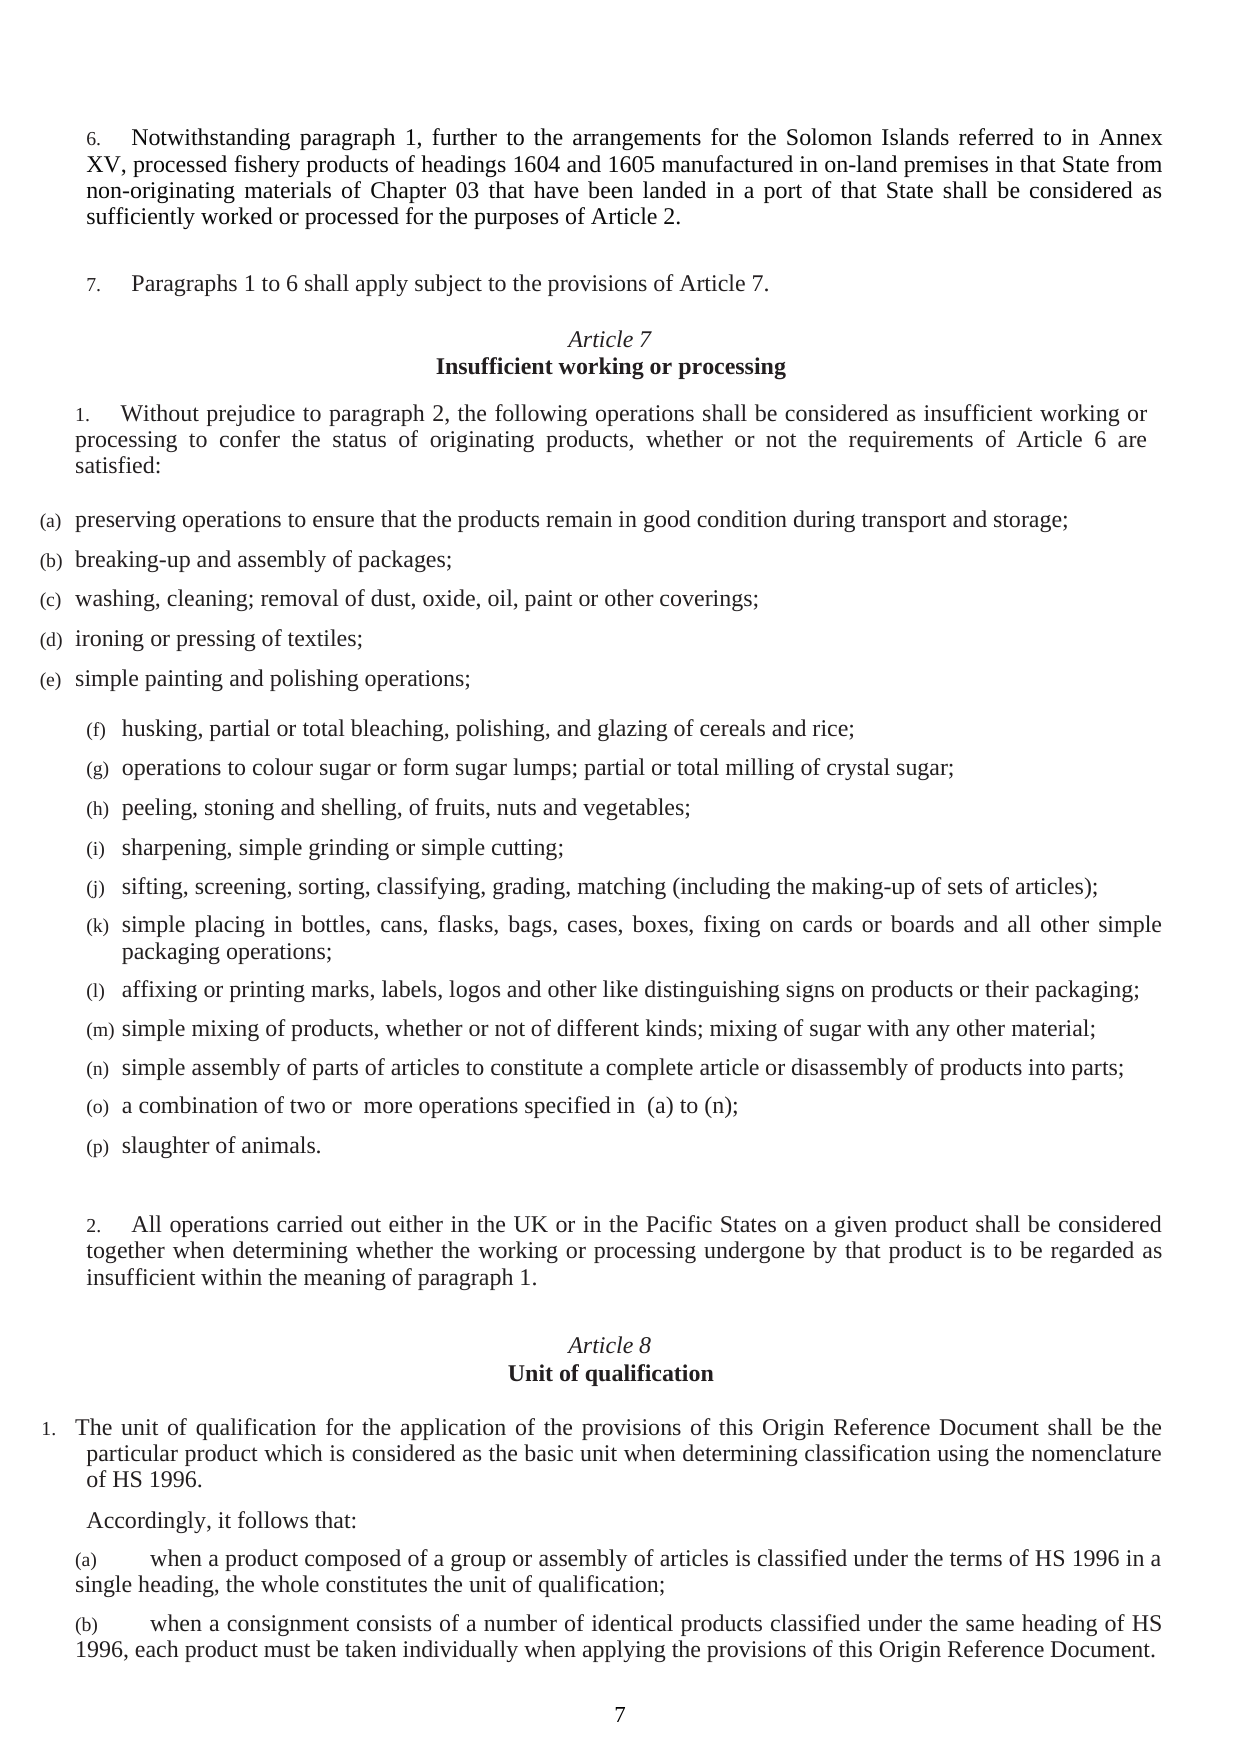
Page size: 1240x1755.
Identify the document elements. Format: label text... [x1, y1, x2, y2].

text Accordingly, it follows that: [86, 1506, 1164, 1533]
list simple placing in bottles, cans, flasks, bags, cases, boxes, fixing on cards or boards and all other simple packaging operations; [86, 912, 1164, 964]
list sifting, screening, sorting, classifying, grading, matching (including the making-up of sets of articles); [86, 873, 1164, 899]
text Article 8 [75, 1331, 1147, 1359]
list operations to colour sugar or form sugar lumps; partial or total milling of crystal sugar; [86, 754, 1164, 781]
list Without prejudice to paragraph 2, the following operations shall be considered as insufficient working or processing to confer the status of originating products, whether or not the requirements of Article 6 are satisfied: [75, 400, 1150, 479]
list a combination of two or more operations specified in (a) to (n); [86, 1093, 1164, 1119]
text Article 7 [75, 324, 1147, 352]
list slaughter of animals. [86, 1131, 1164, 1159]
list simple painting and polishing operations; [39, 664, 1164, 692]
list The unit of qualification for the application of the provisions of this Origin Reference Document shall be the particular product which is considered as the basic unit when determining classification using the nomenclature of HS 1996. [41, 1414, 1164, 1493]
list Notwithstanding paragraph 1, further to the arrangements for the Solomon Islands referred to in Annex XV, processed fishery products of headings 1604 and 1605 manufactured in on-land premises in that State from non-originating materials of Chapter 03 that have been landed in a port of that State shall be considered as sufficiently worked or processed for the purposes of Article 2. [86, 125, 1164, 230]
text Unit of qualification [75, 1359, 1147, 1387]
text Insufficient working or processing [75, 352, 1147, 380]
list Paragraphs 1 to 6 shall apply subject to the provisions of Article 7. [86, 270, 1150, 296]
list when a product composed of a group or assembly of articles is classified under the terms of HS 1996 in a single heading, the whole constitutes the unit of qualification; [75, 1546, 1164, 1598]
list ironing or pressing of textiles; [39, 624, 1164, 652]
list sharpening, simple grinding or simple cutting; [86, 833, 1164, 861]
list simple mixing of products, whether or not of different kinds; mixing of sugar with any other material; [86, 1016, 1164, 1042]
list simple assembly of parts of articles to constitute a complete article or disassembly of products into parts; [86, 1054, 1164, 1080]
list peeling, stoning and shelling, of fruits, nuts and vegetables; [86, 793, 1164, 821]
list when a consignment consists of a number of identical products classified under the same heading of HS 1996, each product must be taken individually when applying the provisions of this Origin Reference Document. [75, 1611, 1164, 1663]
list washing, cleaning; removal of dust, oxide, oil, paint or other coverings; [39, 586, 1150, 612]
list husking, partial or total bleaching, polishing, and glazing of cereals and rice; [86, 716, 1164, 742]
list affixing or printing marks, labels, logos and other like distinguishing signs on products or their packaging; [86, 977, 1164, 1003]
list breaking-up and assembly of packages; [39, 546, 1164, 573]
list preserving operations to ensure that the products remain in good condition during transport and storage; [39, 507, 1150, 533]
list All operations carried out either in the UK or in the Pacific States on a given product shall be considered together when determining whether the working or processing undergone by that product is to be regarded as insufficient within the meaning of paragraph 1. [86, 1212, 1164, 1290]
